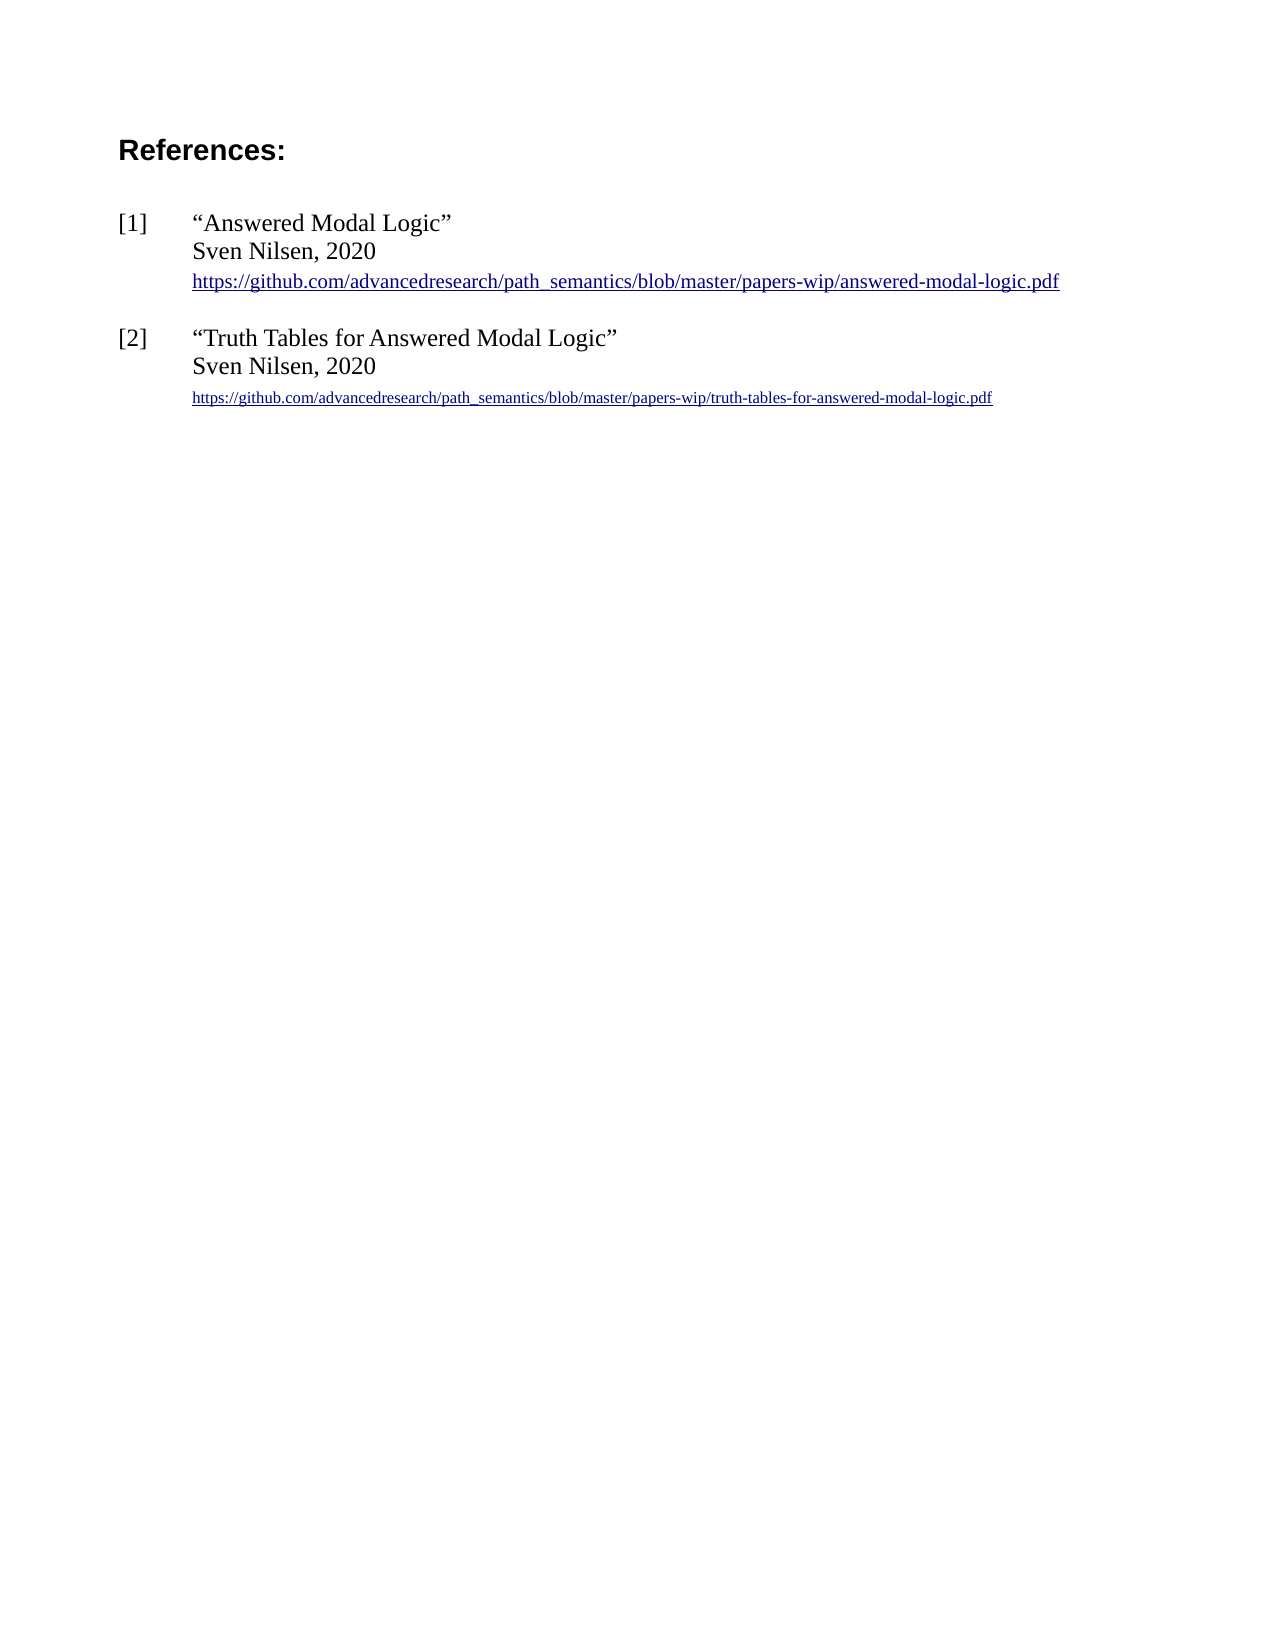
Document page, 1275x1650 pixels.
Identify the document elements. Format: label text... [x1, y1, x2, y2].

text [2] “Truth Tables for Answered Modal Logic” [118, 323, 1157, 351]
subtitle References: [118, 133, 1157, 166]
text https://github.com/advancedresearch/path_semantics/blob/master/papers-wip/answered-modal-logic.pdf [118, 265, 1157, 294]
text Sven Nilsen, 2020 [118, 236, 1157, 265]
text [1] “Answered Modal Logic” [118, 208, 1157, 236]
text https://github.com/advancedresearch/path_semantics/blob/master/papers-wip/truth-tables-for-answered-modal-logic.pdf [118, 380, 1157, 409]
text Sven Nilsen, 2020 [118, 351, 1157, 380]
